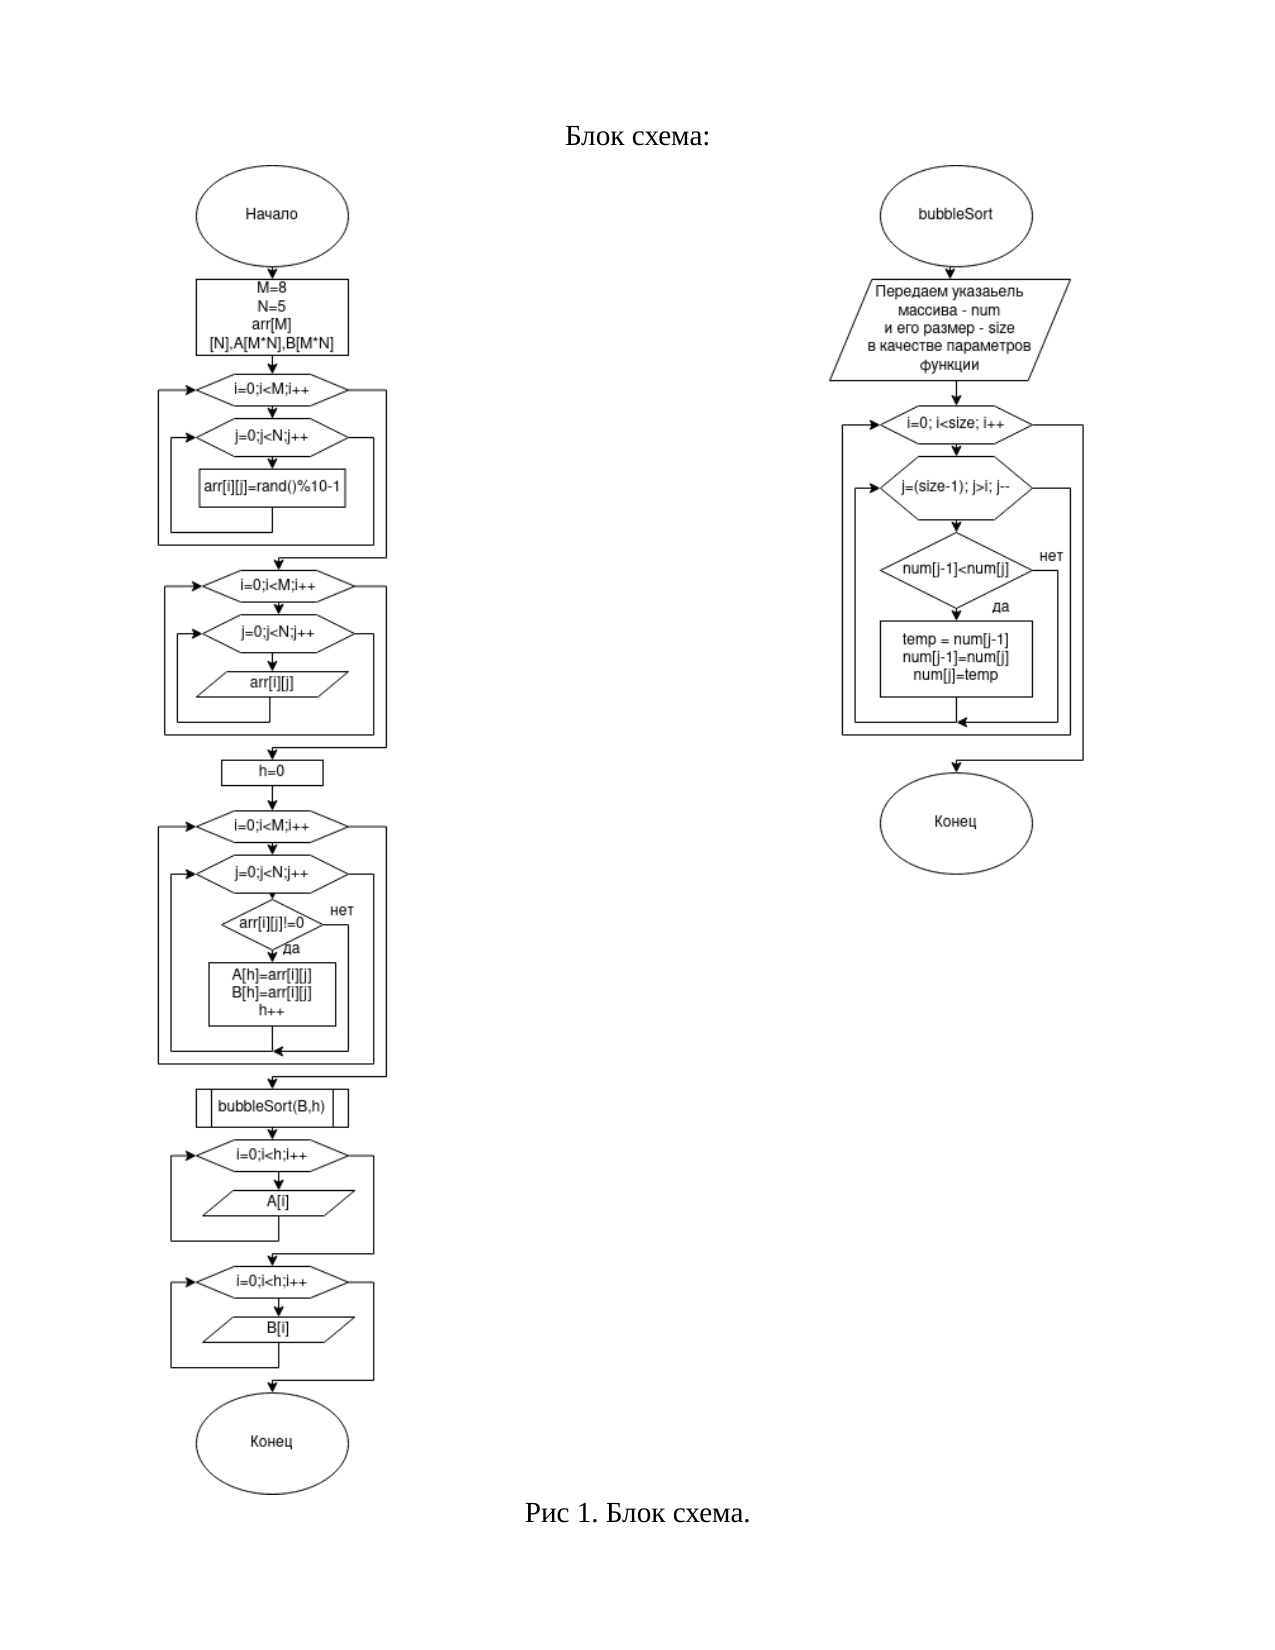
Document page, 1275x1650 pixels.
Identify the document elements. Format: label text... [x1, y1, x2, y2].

picture [149, 165, 1094, 1495]
text Рис 1. Блок схема. [118, 152, 1157, 1528]
text Блок схема: [118, 118, 1157, 152]
